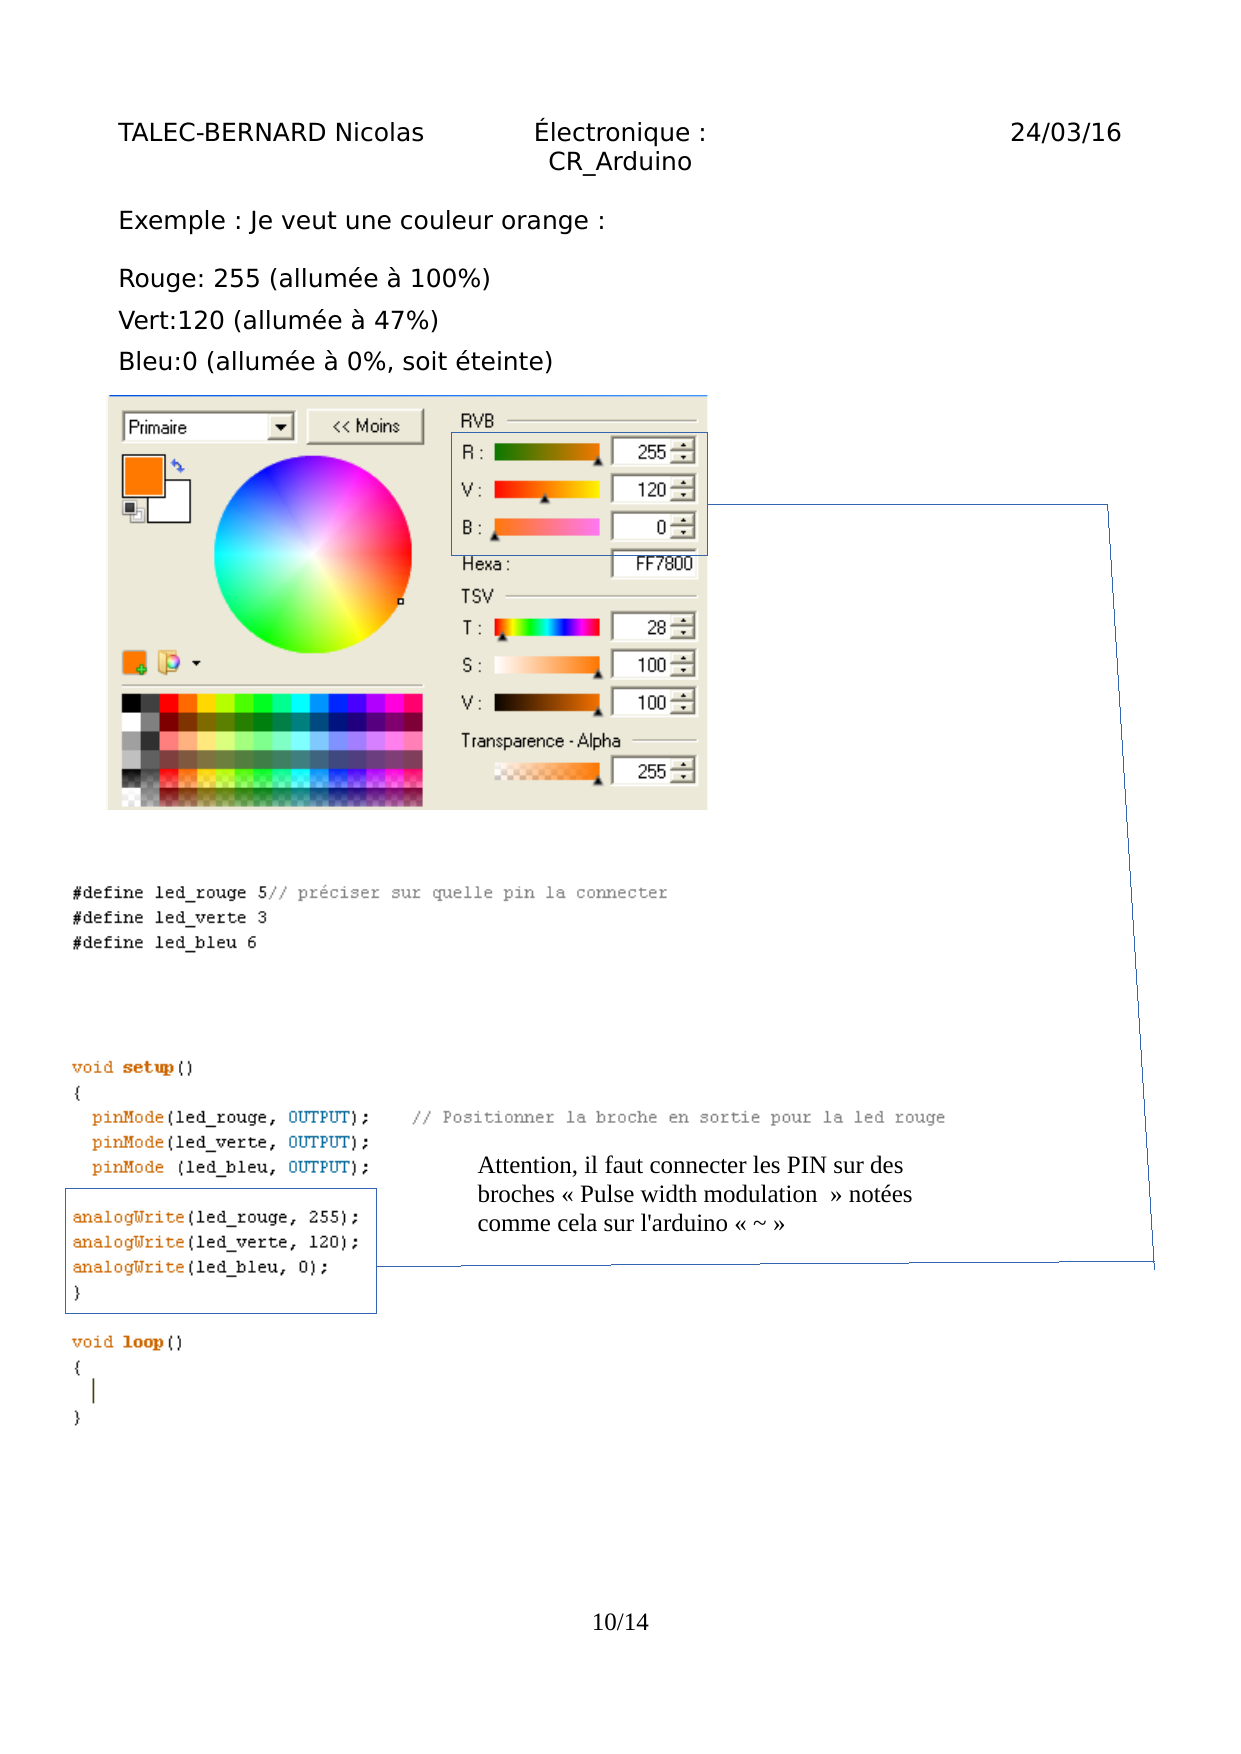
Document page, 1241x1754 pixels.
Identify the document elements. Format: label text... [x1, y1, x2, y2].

text Bleu:0 (allumée à 0%, soit éteinte) [118, 348, 1122, 377]
picture [106, 395, 708, 810]
text Exemple : Je veut une couleur orange : [118, 206, 1122, 235]
picture [452, 433, 707, 555]
picture [66, 1189, 376, 1313]
picture [65, 863, 968, 1474]
text Rouge: 255 (allumée à 100%) [118, 264, 1122, 293]
text Vert:120 (allumée à 47%) [118, 306, 1122, 335]
